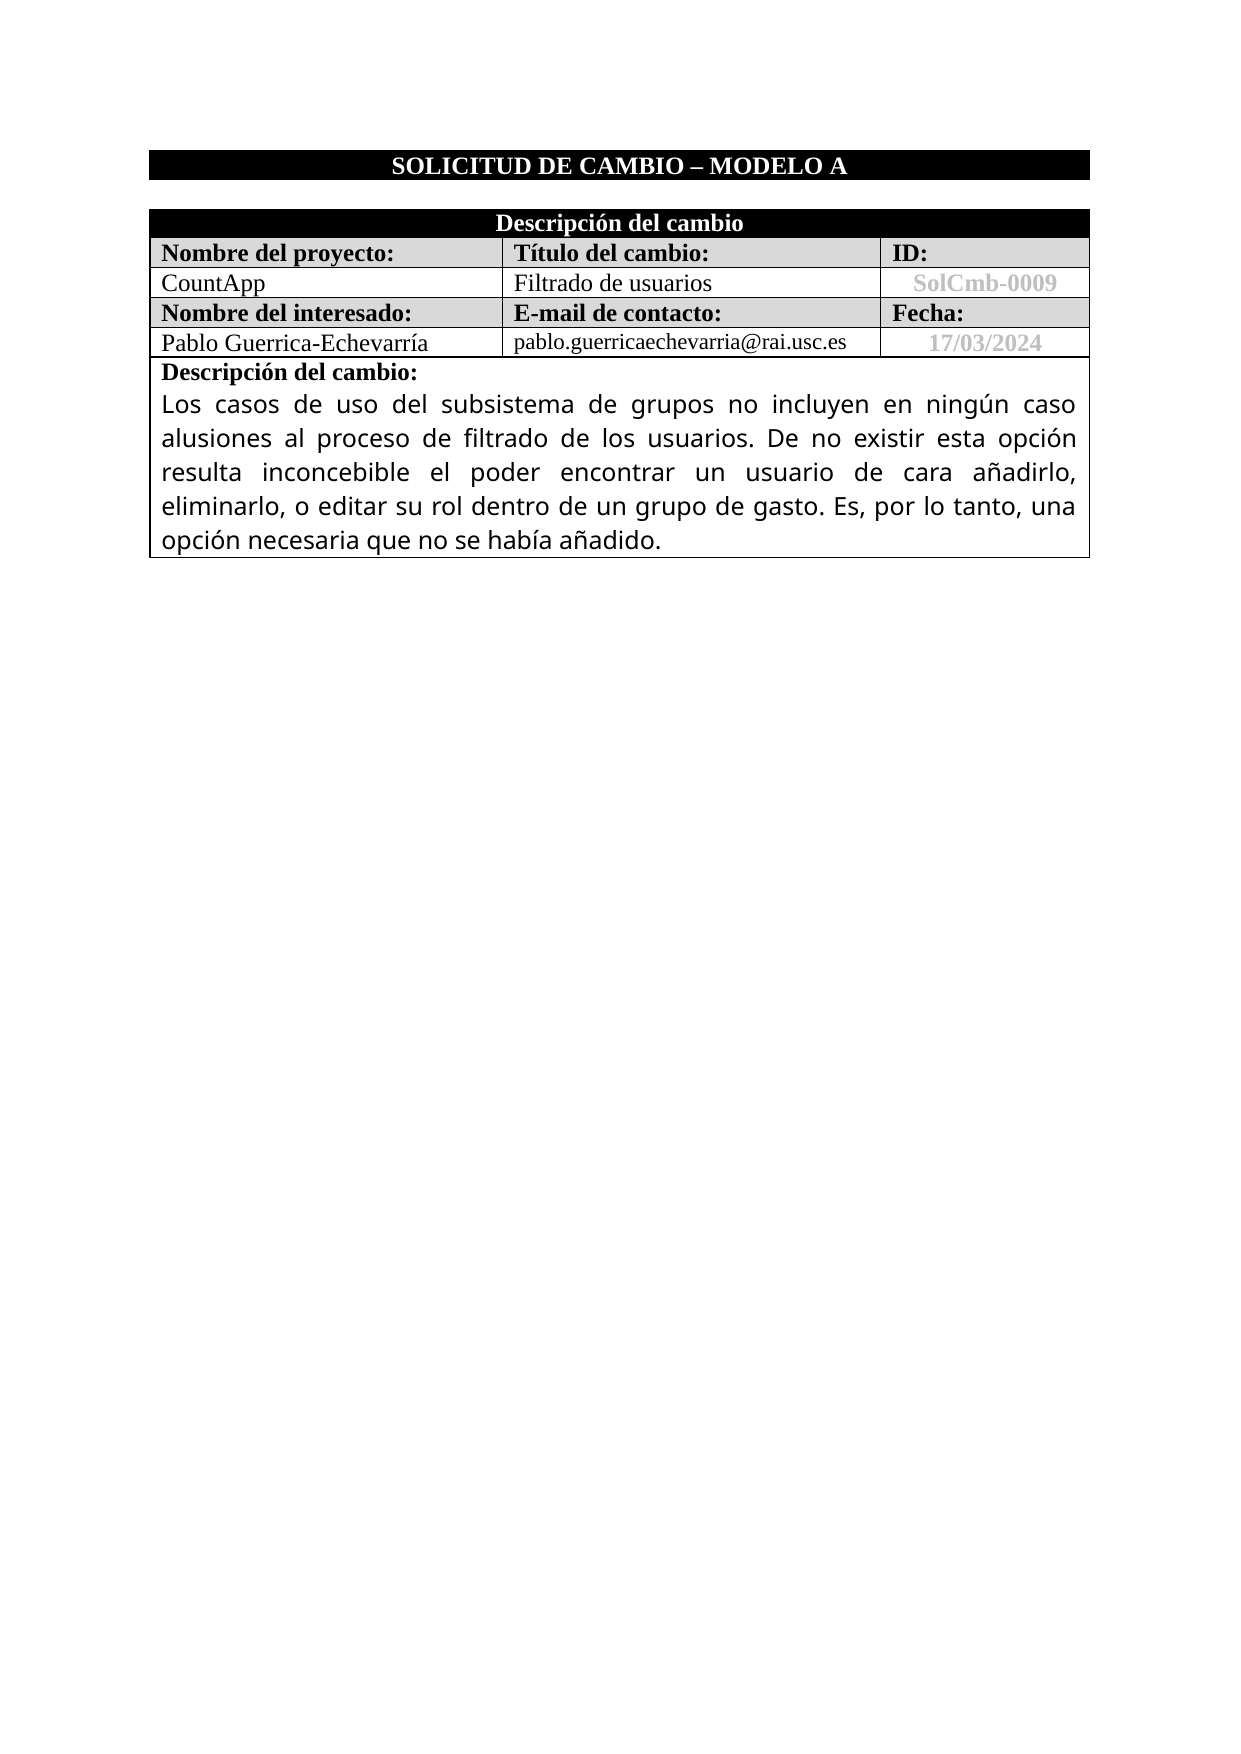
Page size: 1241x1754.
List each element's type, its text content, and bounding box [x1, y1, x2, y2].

table_cell Título del cambio: [503, 238, 880, 267]
table_cell CountApp [151, 268, 502, 297]
table_cell SolCmb-0009 [881, 268, 1089, 297]
table_cell Pablo Guerrica-Echevarría [151, 328, 502, 356]
table_cell Fecha: [881, 298, 1089, 327]
table_header SOLICITUD DE CAMBIO – MODELO A [151, 151, 1089, 180]
table_cell Nombre del interesado: [151, 298, 502, 327]
table_cell 17/03/2024 [881, 328, 1089, 356]
table_cell pablo.guerricaechevarria@rai.usc.es [503, 328, 880, 356]
table_cell [150, 180, 1089, 208]
table_cell Filtrado de usuarios [503, 268, 880, 297]
table_cell E-mail de contacto: [503, 298, 880, 327]
table_cell Nombre del proyecto: [151, 238, 502, 267]
table_cell ID: [881, 238, 1089, 267]
table_cell Descripción del cambio [151, 209, 1089, 237]
table_cell Descripción del cambio: Los casos de uso del subsistema de grupos no incluyen en ningún caso alusiones al proceso de filtrado de los usuarios. De no existir esta opción resulta inconcebible el poder encontrar un usuario de cara añadirlo, eliminarlo, o editar su rol dentro de un grupo de gasto. Es, por lo tanto, una opción necesaria que no se había añadido. [151, 358, 1089, 557]
